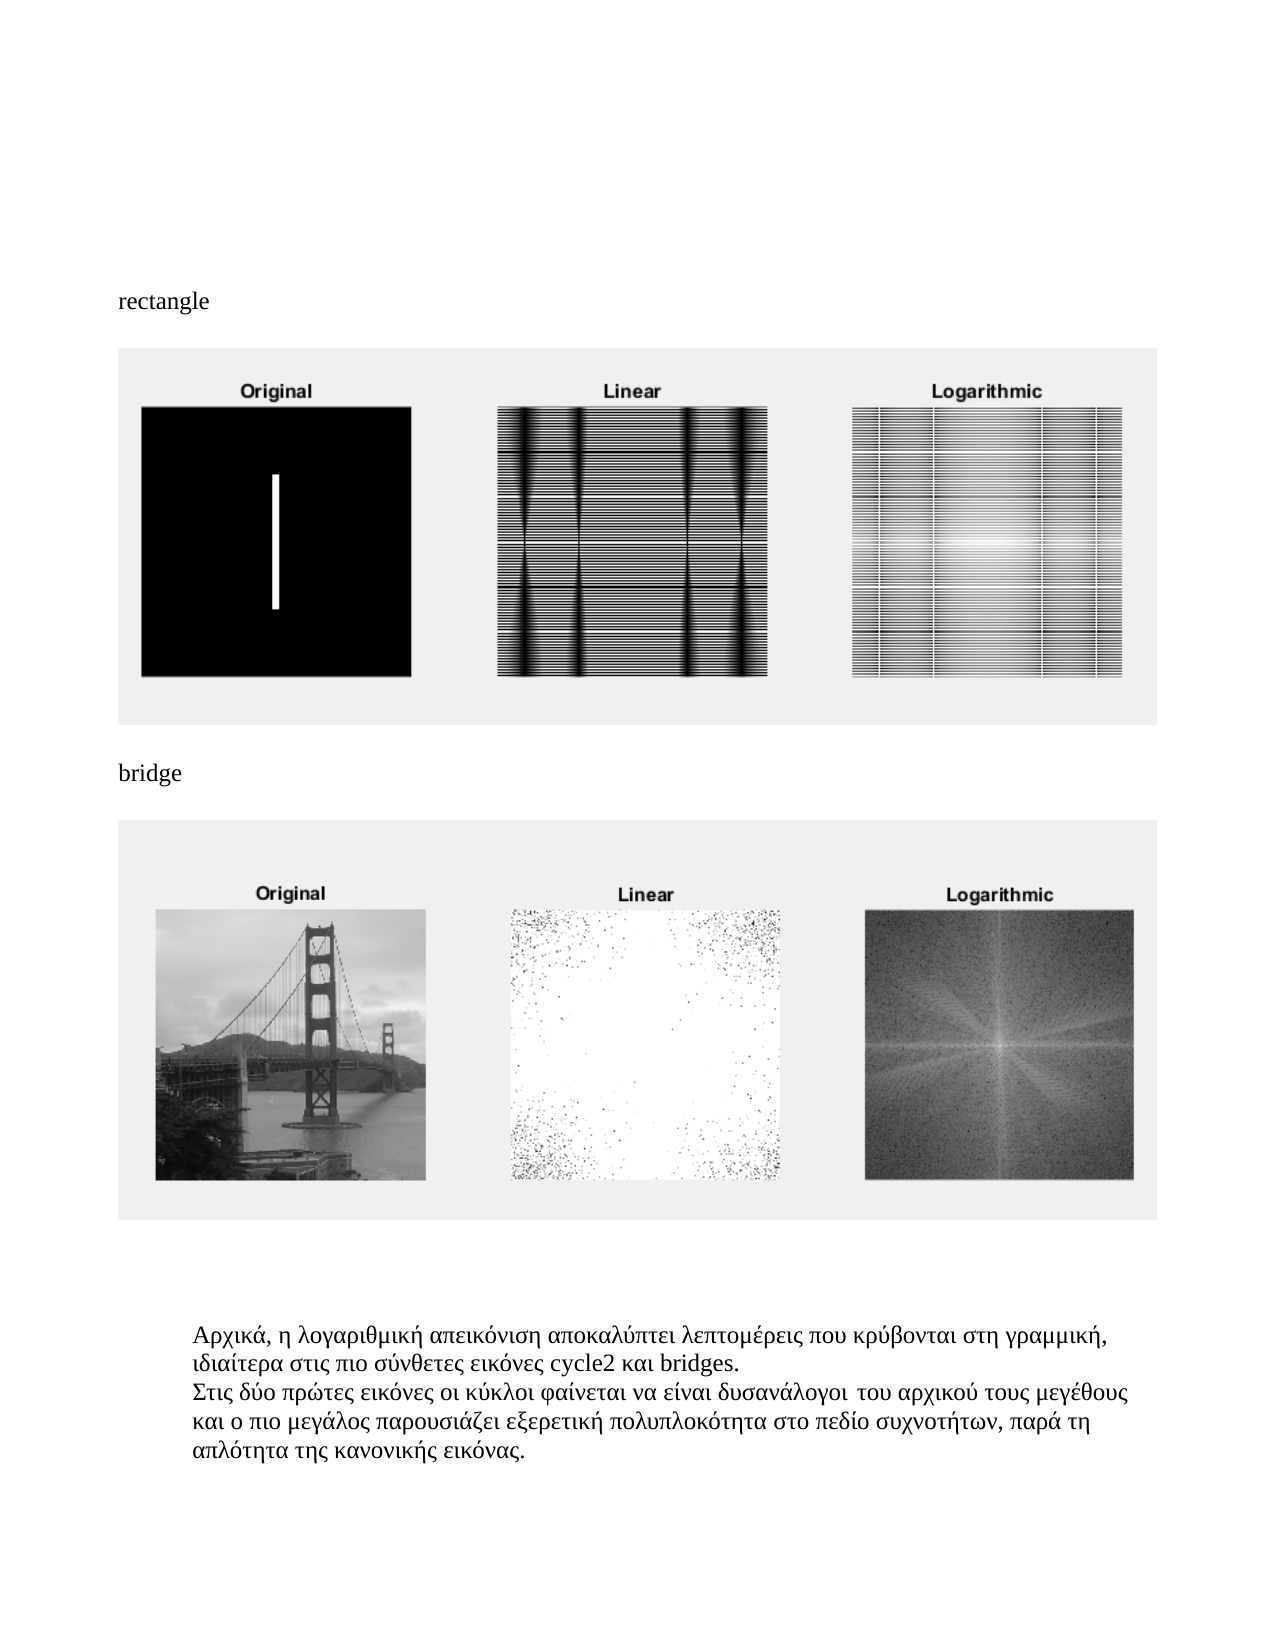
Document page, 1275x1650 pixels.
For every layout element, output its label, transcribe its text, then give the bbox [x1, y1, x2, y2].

picture [118, 348, 1157, 725]
text bridge [118, 758, 1157, 787]
text Αρχικά, η λογαριθμική απεικόνιση αποκαλύπτει λεπτομέρεις που κρύβονται στη γραμμική, ιδιαίτερα στις πιο σύνθετες εικόνες cycle2 και bridges. [118, 1320, 1157, 1377]
picture [118, 820, 1157, 1220]
text rectangle [118, 286, 1157, 314]
text Στις δύο πρώτες εικόνες οι κύκλοι φαίνεται να είναι δυσανάλογοι του αρχικού τους μεγέθους και ο πιο μεγάλος παρουσιάζει εξερετική πολυπλοκότητα στο πεδίο συχνοτήτων, παρά τη απλότητα της κανονικής εικόνας. [118, 1377, 1157, 1463]
